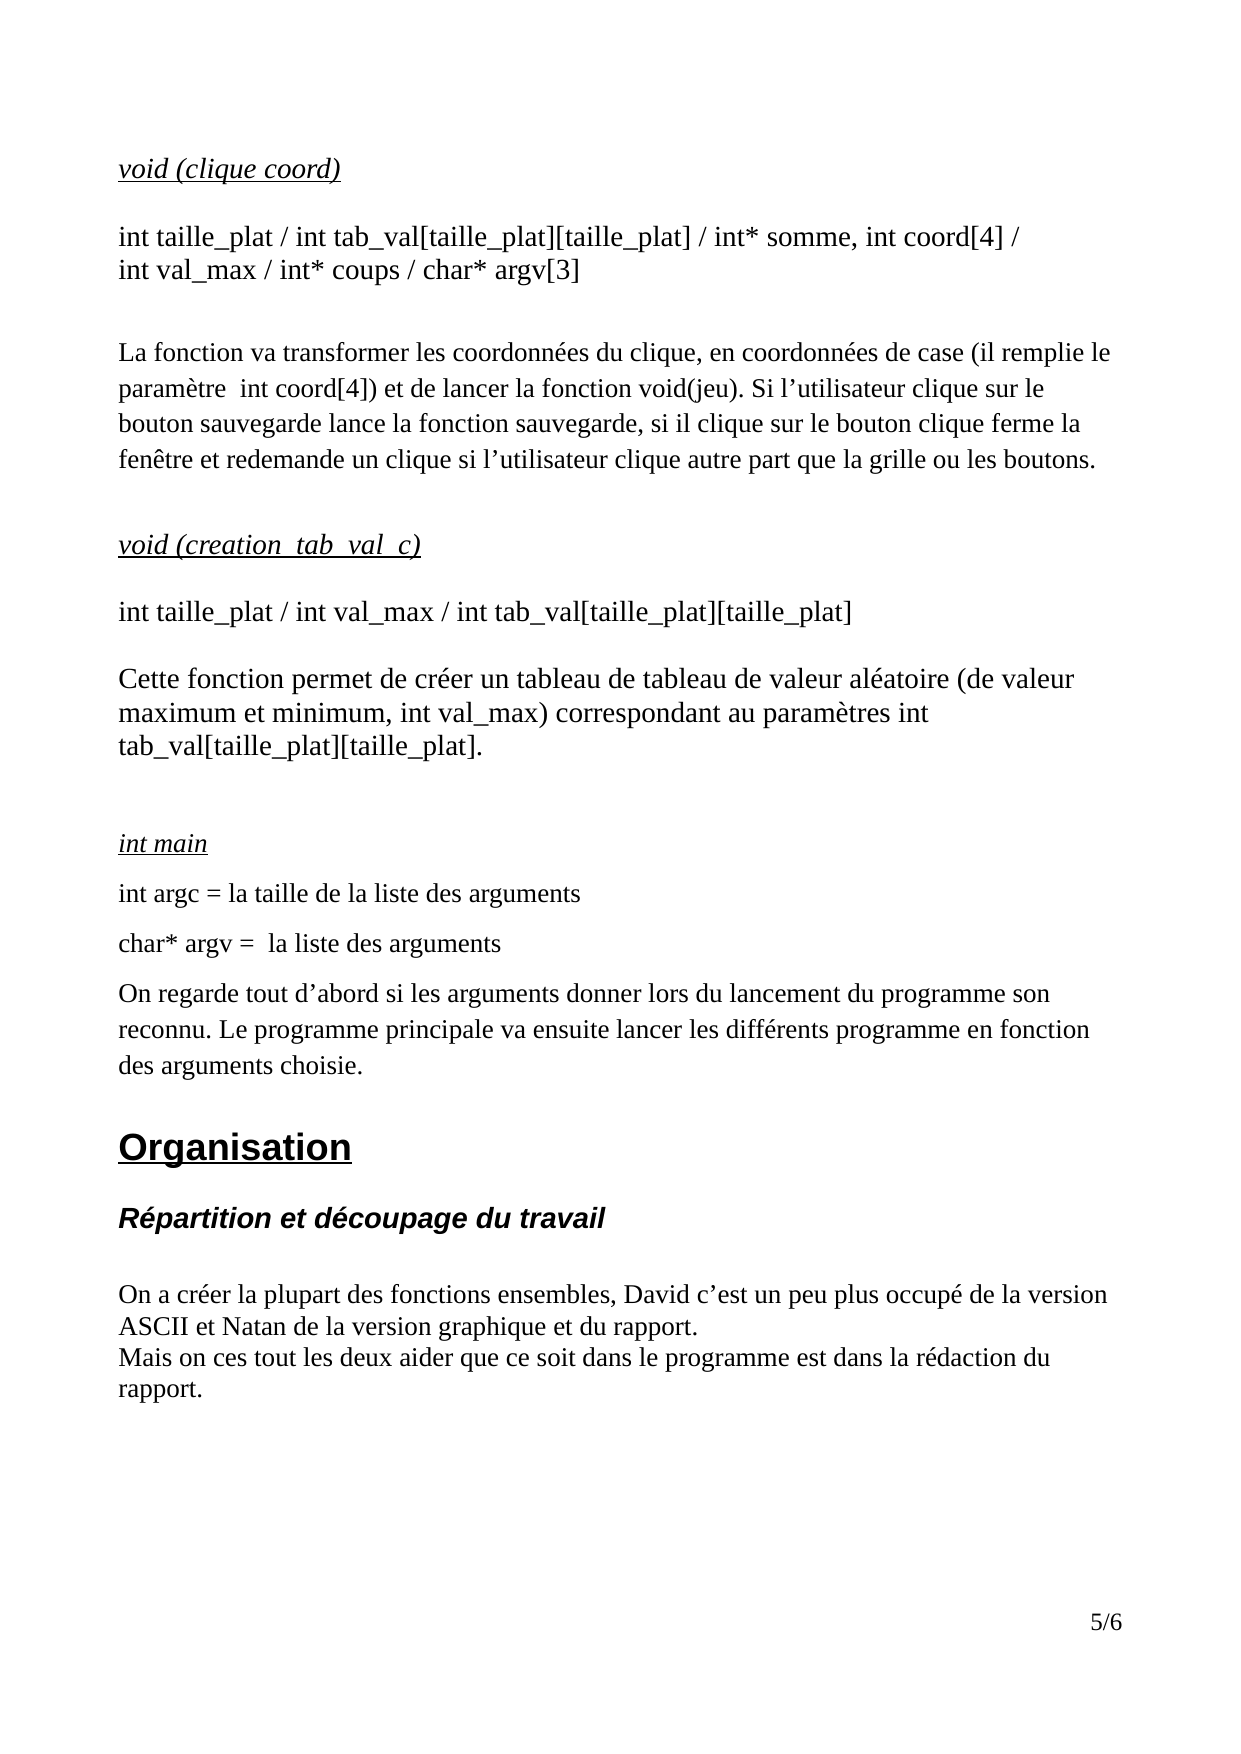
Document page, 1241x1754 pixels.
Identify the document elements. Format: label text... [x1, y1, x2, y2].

text int taille_plat / int tab_val[taille_plat][taille_plat] / int* somme, int coord[4] / [118, 219, 1122, 252]
text Cette fonction permet de créer un tableau de tableau de valeur aléatoire (de valeur maximum et minimum, int val_max) correspondant au paramètres int tab_val[taille_plat][taille_plat]. [118, 661, 1122, 762]
text La fonction va transformer les coordonnées du clique, en coordonnées de case (il remplie le paramètre int coord[4]) et de lancer la fonction void(jeu). Si l’utilisateur clique sur le bouton sauvegarde lance la fonction sauvegarde, si il clique sur le bouton clique ferme la fenêtre et redemande un clique si l’utilisateur clique autre part que la grille ou les boutons. [118, 336, 1122, 474]
text On regarde tout d’abord si les arguments donner lors du lancement du programme son reconnu. Le programme principale va ensuite lancer les différents programme en fonction des arguments choisie. [118, 978, 1122, 1080]
text void (creation_tab_val_c) [118, 527, 1122, 561]
text int taille_plat / int val_max / int tab_val[taille_plat][taille_plat] [118, 594, 1122, 628]
text On a créer la plupart des fonctions ensembles, David c’est un peu plus occupé de la version ASCII et Natan de la version graphique et du rapport. [118, 1278, 1122, 1341]
subtitle Répartition et découpage du travail [118, 1201, 1122, 1235]
subtitle Organisation [118, 1124, 1122, 1168]
text Mais on ces tout les deux aider que ce soit dans le programme est dans la rédaction du rapport. [118, 1341, 1122, 1403]
text int argc = la taille de la liste des arguments [118, 877, 1122, 908]
text void (clique coord) [118, 152, 1122, 185]
text char* argv = la liste des arguments [118, 927, 1122, 958]
text int val_max / int* coups / char* argv[3] [118, 252, 1122, 286]
text int main [118, 827, 1122, 858]
